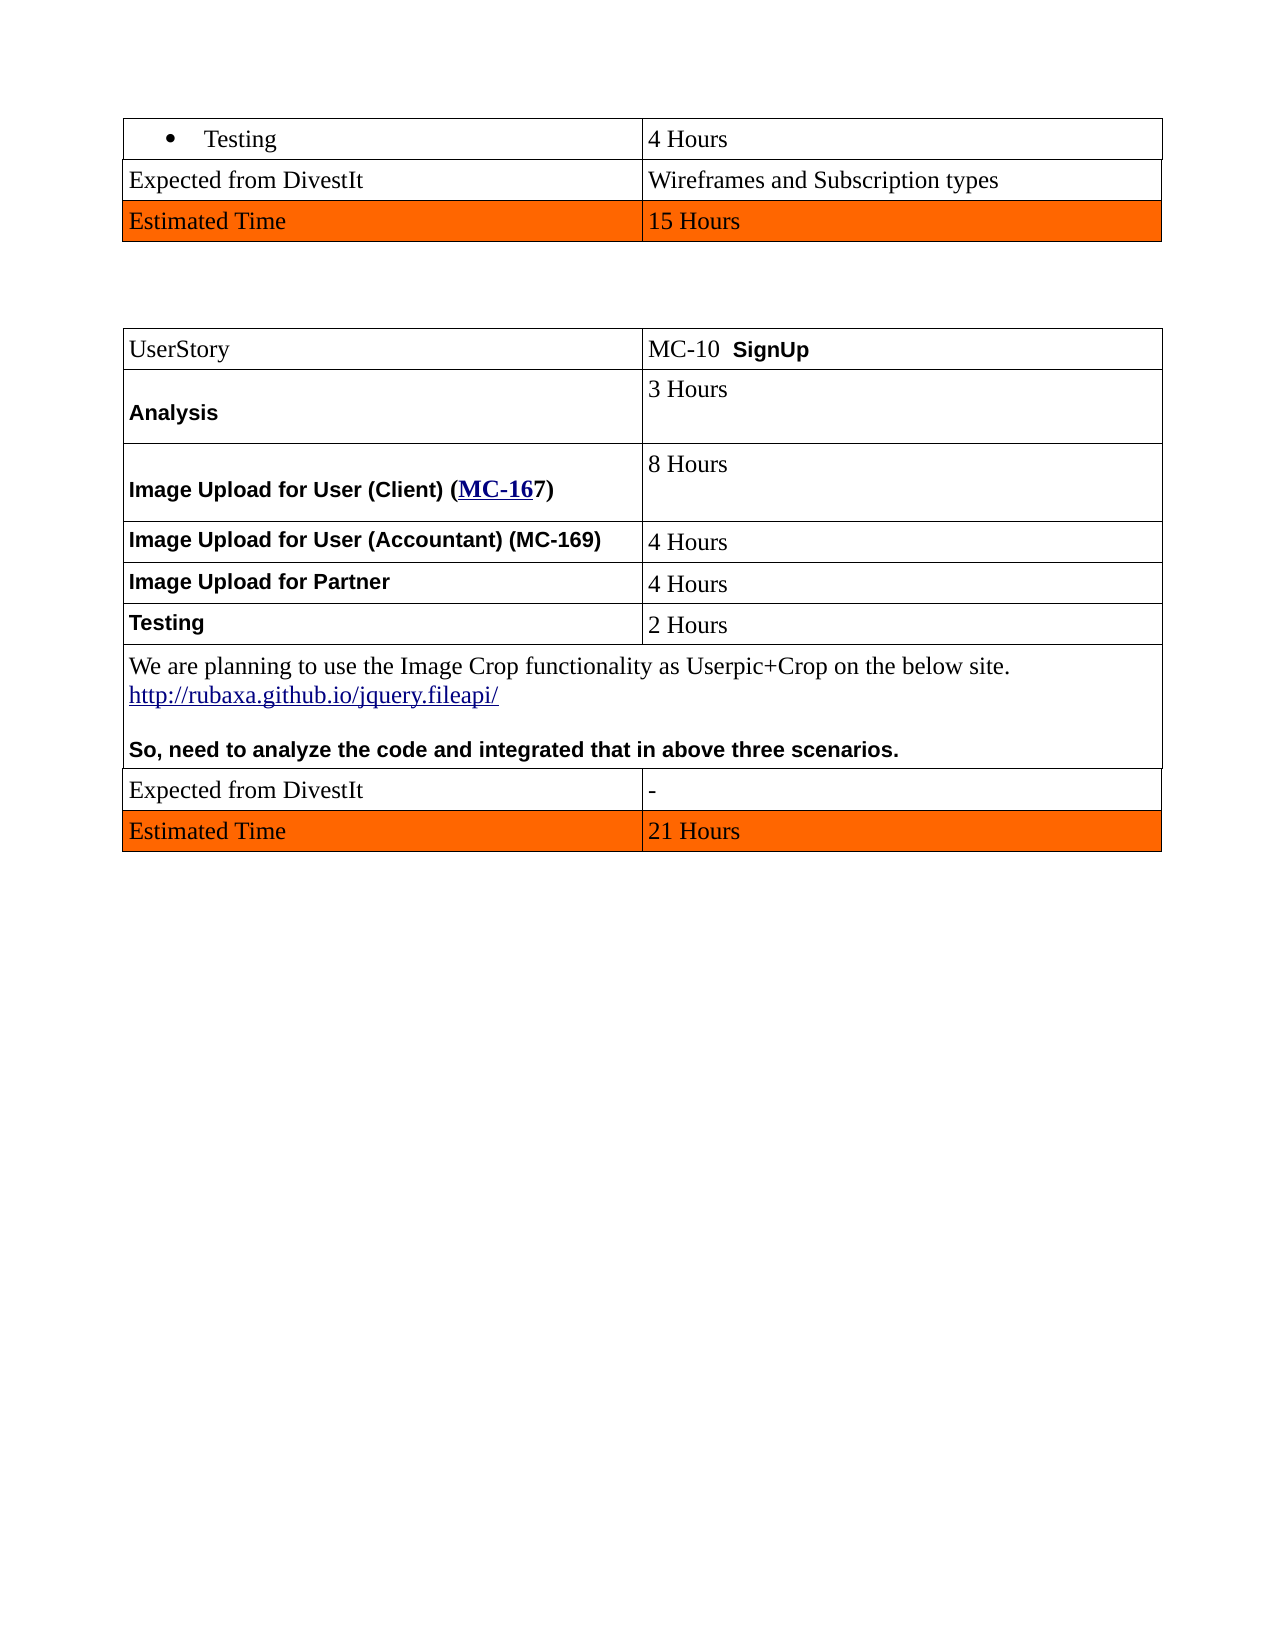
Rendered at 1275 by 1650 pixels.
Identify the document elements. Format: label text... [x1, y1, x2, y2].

table_cell Estimated Time [123, 811, 642, 851]
table_cell 4 Hours [643, 522, 1162, 562]
table_cell - [643, 769, 1161, 809]
table_header UserStory [124, 329, 642, 368]
table_cell Image Upload for User (Accountant) (MC-169) [124, 522, 642, 562]
table_cell Image Upload for User (Client) (MC-167) [124, 444, 642, 521]
table_cell Testing [124, 604, 642, 644]
table_cell Create migration for Subscription types Create migration for User Subscriptions Integrate Subscription Types on Checkout Page and Recurring billing Implementation Testing [124, 119, 642, 158]
table_header MC-10 SignUp [643, 329, 1162, 368]
table_cell 8 Hours [643, 444, 1162, 521]
table_cell 4 Hours [643, 119, 1162, 158]
table_cell We are planning to use the Image Crop functionality as Userpic+Crop on the below site. http://rubaxa.github.io/jquery.fileapi/ So, need to analyze the code and integrated that in above three scenarios. [124, 645, 1162, 768]
table_cell 15 Hours [643, 201, 1161, 241]
table_cell 21 Hours [643, 811, 1161, 851]
table_cell Wireframes and Subscription types [643, 160, 1161, 200]
table_cell Expected from DivestIt [123, 769, 642, 809]
table_cell Image Upload for Partner [124, 563, 642, 603]
table_cell 4 Hours [643, 563, 1162, 603]
table_cell 3 Hours [643, 370, 1162, 443]
table_cell Analysis [124, 370, 642, 443]
table_cell Estimated Time [123, 201, 642, 241]
table_cell 2 Hours [643, 604, 1162, 644]
table_cell Expected from DivestIt [123, 160, 642, 200]
